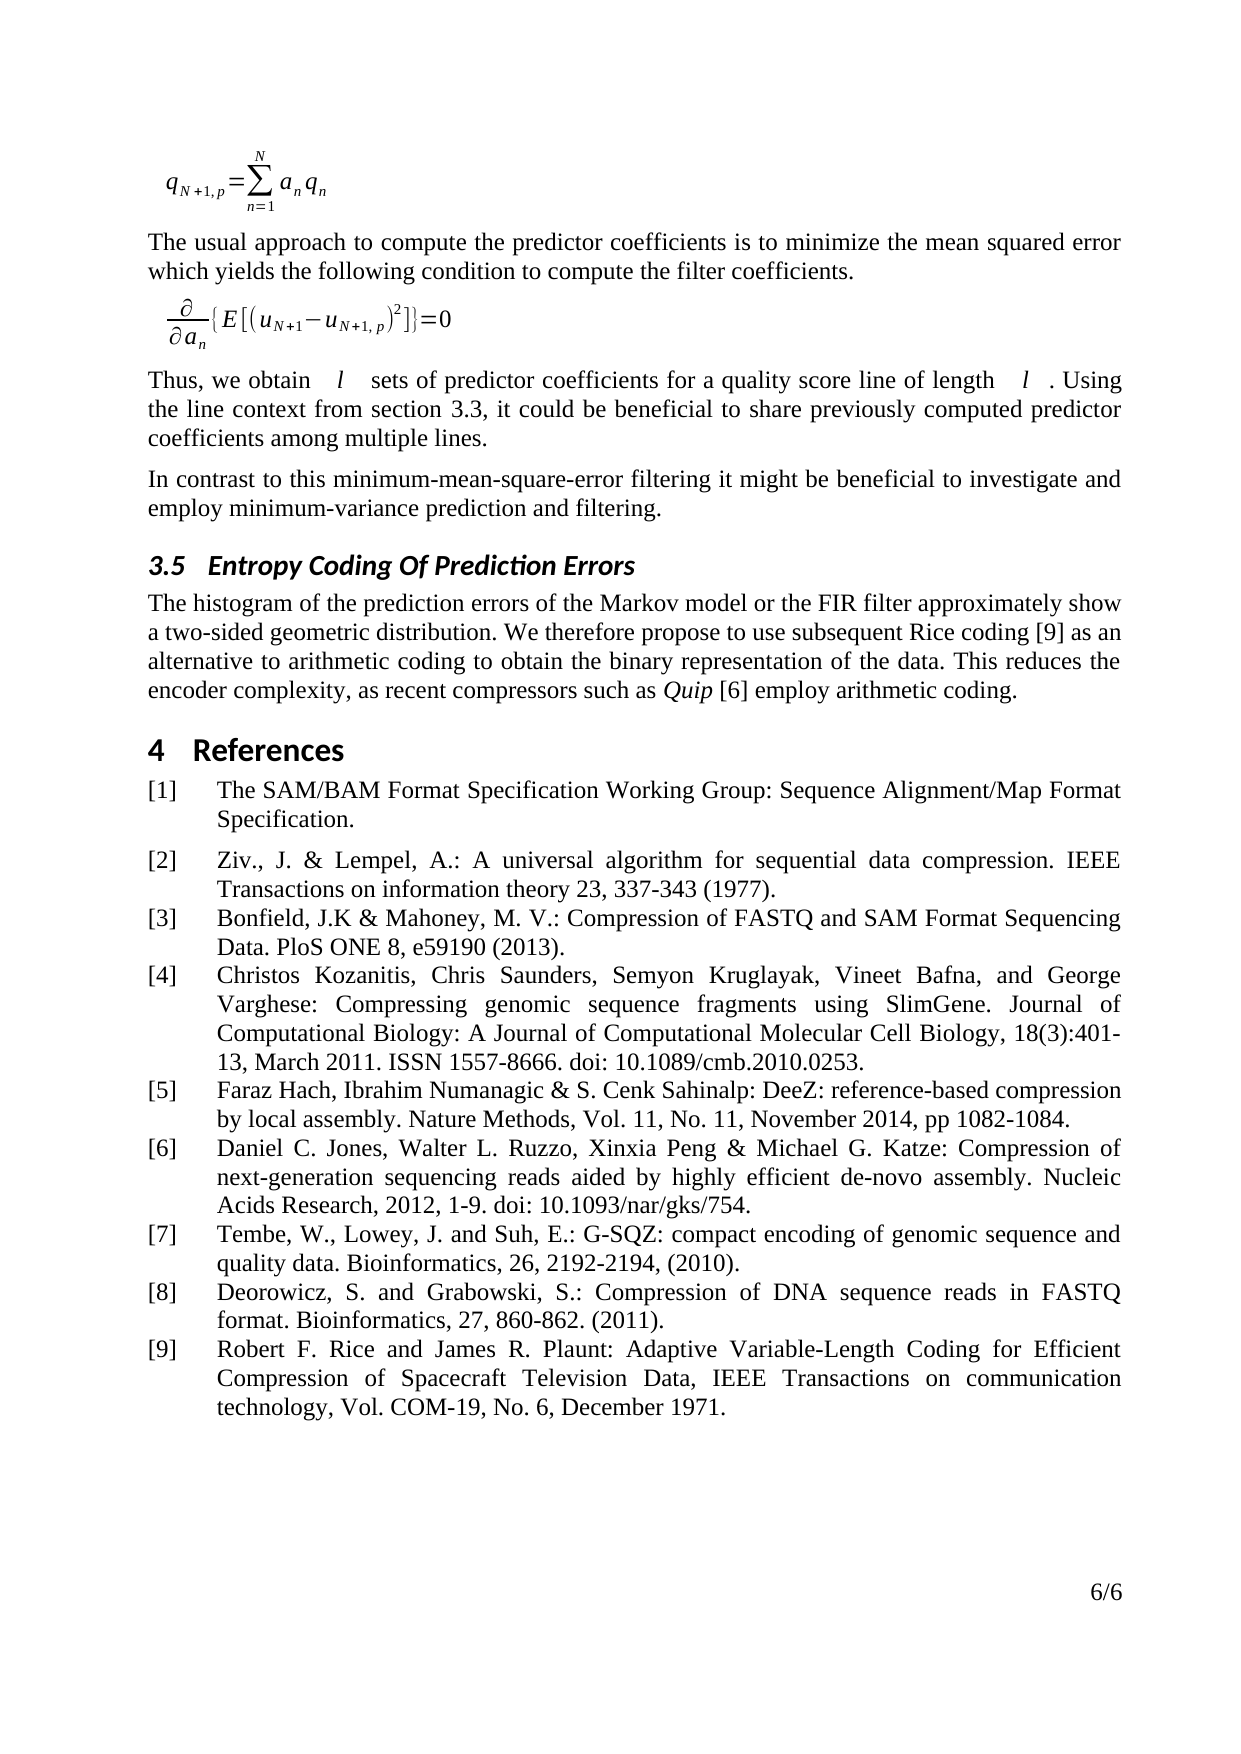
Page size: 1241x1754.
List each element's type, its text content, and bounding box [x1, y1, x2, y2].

table_cell Ziv., J. & Lempel, A.: A universal algorithm for sequential data compression. IEEE Transactions on information theory 23, 337-343 (1977). [217, 846, 1122, 903]
table_cell Daniel C. Jones, Walter L. Ruzzo, Xinxia Peng & Michael G. Katze: Compression of next-generation sequencing reads aided by highly efficient de-novo assembly. Nucleic Acids Research, 2012, 1-9. doi: 10.1093/nar/gks/754. [217, 1133, 1122, 1219]
table_cell Bonfield, J.K & Mahoney, M. V.: Compression of FASTQ and SAM Format Sequencing Data. PloS ONE 8, e59190 (2013). [217, 903, 1122, 961]
table_cell [5] [148, 1076, 217, 1133]
text The usual approach to compute the predictor coefficients is to minimize the mean squared error which yields the following condition to compute the filter coefficients. [148, 227, 1122, 285]
table_cell [7] [148, 1219, 217, 1277]
table_cell [8] [148, 1277, 217, 1334]
table_cell [4] [148, 961, 217, 1076]
text In contrast to this minimum-mean-square-error filtering it might be beneficial to investigate and employ minimum-variance prediction and filtering. [148, 464, 1122, 522]
table_cell Christos Kozanitis, Chris Saunders, Semyon Kruglayak, Vineet Bafna, and George Varghese: Compressing genomic sequence fragments using SlimGene. Journal of Computational Biology: A Journal of Computational Molecular Cell Biology, 18(3):401-13, March 2011. ISSN 1557-8666. doi: 10.1089/cmb.2010.0253. [217, 961, 1122, 1076]
table_cell [9] [148, 1334, 217, 1421]
table_cell [6] [148, 1133, 217, 1219]
table_header [1] [148, 776, 217, 846]
table_cell [3] [148, 903, 217, 961]
text Thus, we obtain sets of predictor coefficients for a quality score line of length . Using the line context from section 3.3, it could be beneficial to share previously computed predictor coefficients among multiple lines. [148, 365, 1122, 452]
table_cell Tembe, W., Lowey, J. and Suh, E.: G-SQZ: compact encoding of genomic sequence and quality data. Bioinformatics, 26, 2192-2194, (2010). [217, 1219, 1122, 1277]
text The histogram of the prediction errors of the Markov model or the FIR filter approximately show a two-sided geometric distribution. We therefore propose to use subsequent Rice coding [9] as an alternative to arithmetic coding to obtain the binary representation of the data. This reduces the encoder complexity, as recent compressors such as Quip [6] employ arithmetic coding. [148, 588, 1122, 703]
table_cell Faraz Hach, Ibrahim Numanagic & S. Cenk Sahinalp: DeeZ: reference-based compression by local assembly. Nature Methods, Vol. 11, No. 11, November 2014, pp 1082-1084. [217, 1076, 1122, 1133]
table_cell Robert F. Rice and James R. Plaunt: Adaptive Variable-Length Coding for Efficient Compression of Spacecraft Television Data, IEEE Transactions on communication technology, Vol. COM-19, No. 6, December 1971. [217, 1334, 1122, 1421]
subtitle Entropy Coding Of Prediction Errors [148, 547, 1122, 582]
table_cell Deorowicz, S. and Grabowski, S.: Compression of DNA sequence reads in FASTQ format. Bioinformatics, 27, 860-862. (2011). [217, 1277, 1122, 1334]
table_header The SAM/BAM Format Specification Working Group: Sequence Alignment/Map Format Specification. [217, 776, 1122, 846]
subtitle References [148, 728, 1122, 769]
table_cell [2] [148, 846, 217, 903]
